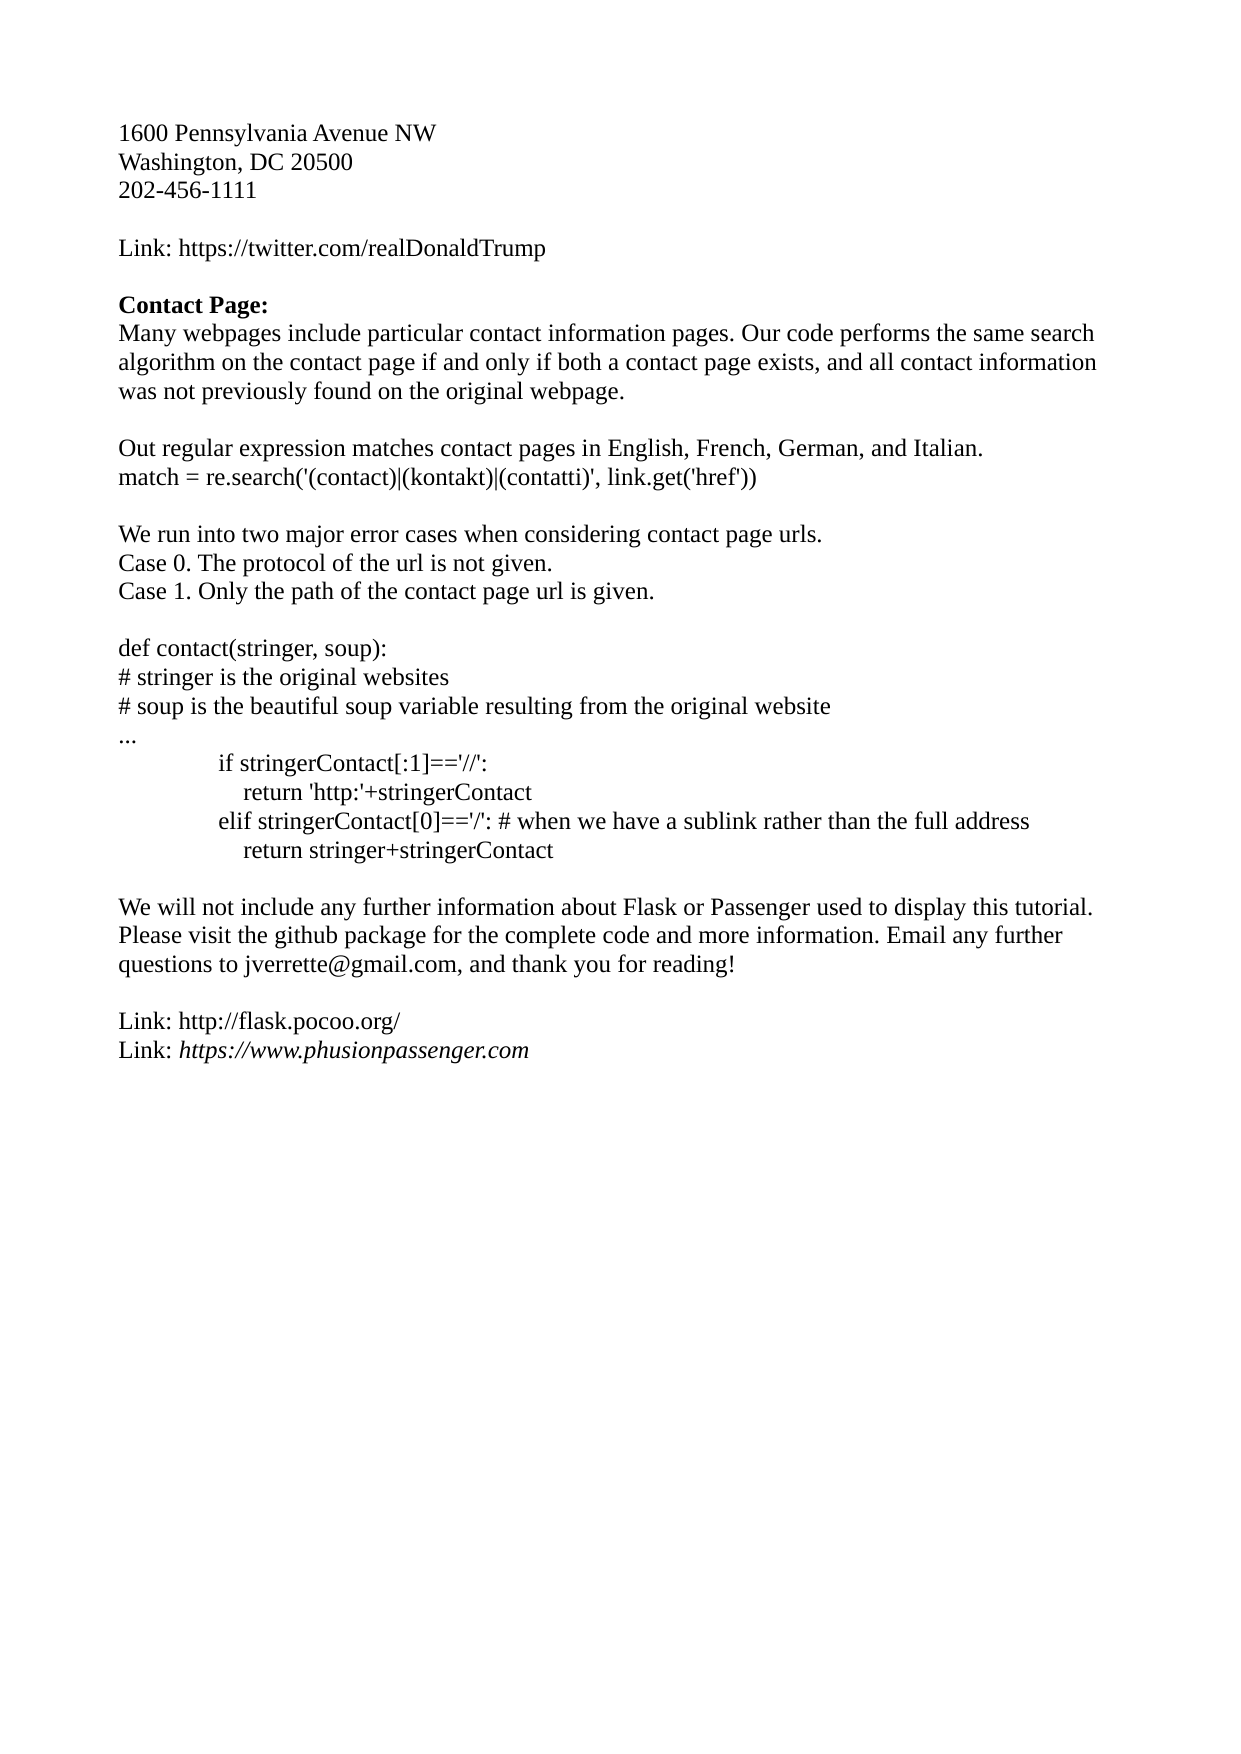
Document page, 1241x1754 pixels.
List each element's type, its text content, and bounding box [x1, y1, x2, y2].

text Washington, DC 20500 [118, 147, 1122, 176]
text match = re.search('(contact)|(kontakt)|(contatti)', link.get('href')) [118, 462, 1122, 491]
text 1600 Pennsylvania Avenue NW [118, 118, 1122, 147]
text def contact(stringer, soup): [118, 633, 1122, 662]
text We run into two major error cases when considering contact page urls. [118, 519, 1122, 548]
text elif stringerContact[0]=='/': # when we have a sublink rather than the full address [118, 806, 1122, 835]
text Link: http://flask.pocoo.org/ [118, 1006, 1122, 1035]
text Case 1. Only the path of the contact page url is given. [118, 576, 1122, 605]
text Please visit the github package for the complete code and more information. Email any further questions to jverrette@gmail.com, and thank you for reading! [118, 921, 1122, 978]
text return 'http:'+stringerContact [118, 777, 1122, 806]
text Link: https://twitter.com/realDonaldTrump [118, 233, 1122, 261]
text # soup is the beautiful soup variable resulting from the original website [118, 691, 1122, 720]
text 202-456-1111 [118, 176, 1122, 204]
text Link: https://www.phusionpassenger.com [118, 1035, 1122, 1064]
text We will not include any further information about Flask or Passenger used to display this tutorial. [118, 892, 1122, 921]
text return stringer+stringerContact [118, 835, 1122, 863]
text ... [118, 720, 1122, 748]
text Case 0. The protocol of the url is not given. [118, 548, 1122, 576]
text Out regular expression matches contact pages in English, French, German, and Italian. [118, 433, 1122, 462]
text # stringer is the original websites [118, 662, 1122, 691]
text Many webpages include particular contact information pages. Our code performs the same search algorithm on the contact page if and only if both a contact page exists, and all contact information was not previously found on the original webpage. [118, 318, 1122, 405]
text if stringerContact[:1]=='//': [118, 748, 1122, 777]
text Contact Page: [118, 290, 1122, 318]
